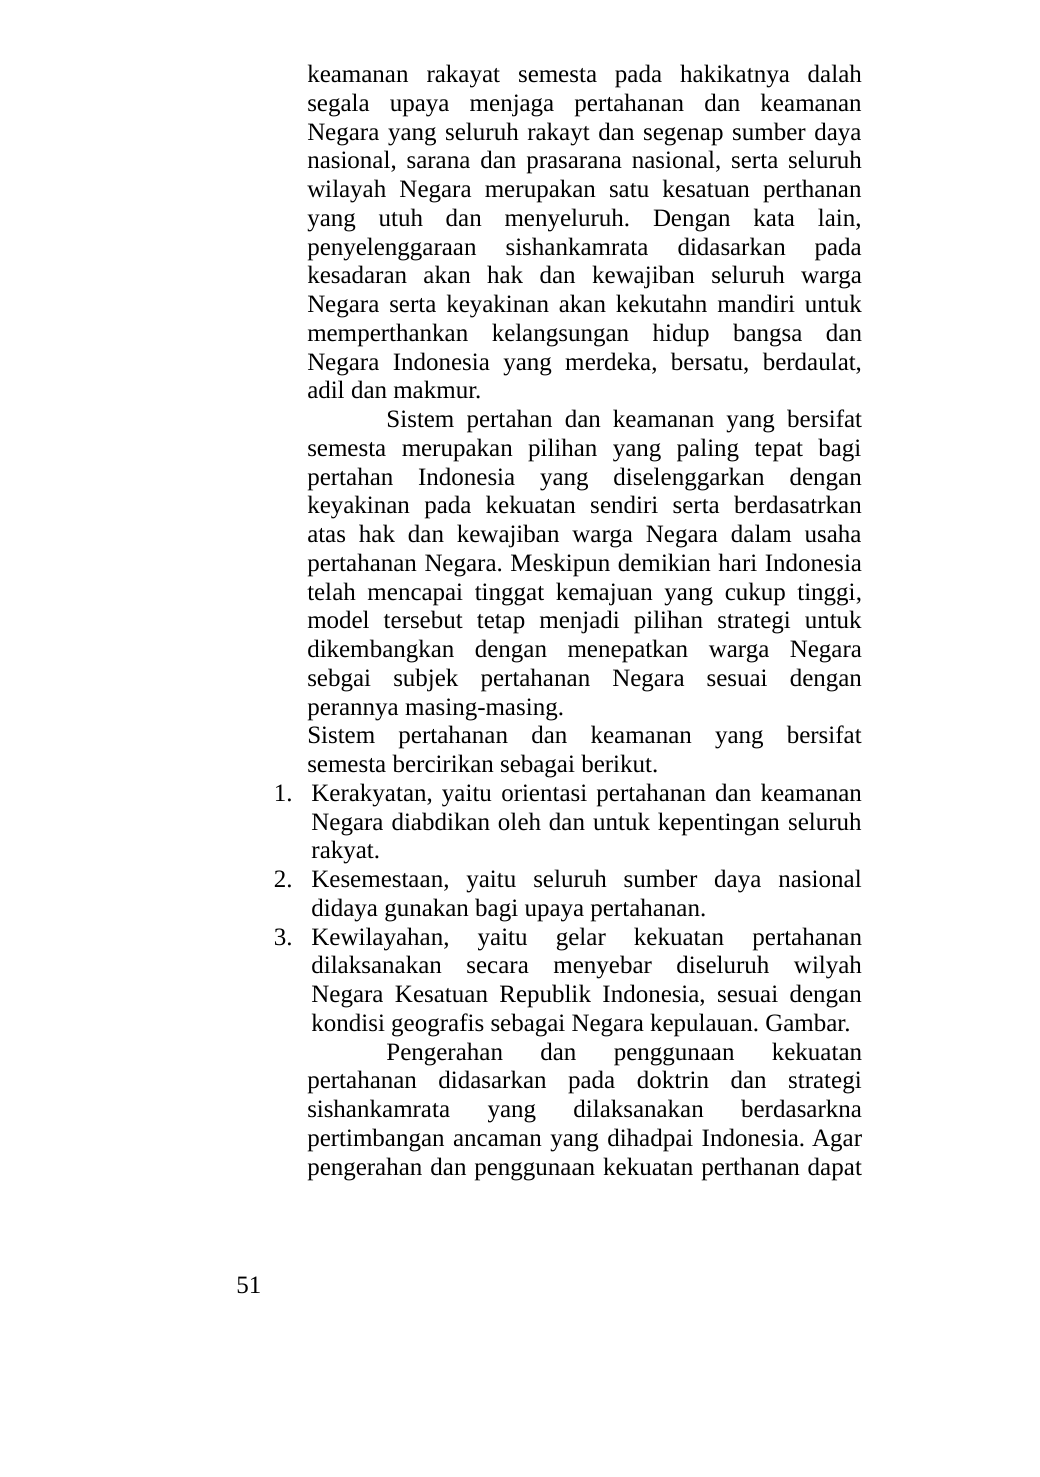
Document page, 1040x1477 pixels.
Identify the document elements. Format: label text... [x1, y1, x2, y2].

text Sistem pertahan dan keamanan yang bersifat semesta merupakan pilihan yang paling tepat bagi pertahan Indonesia yang diselenggarkan dengan keyakinan pada kekuatan sendiri serta berdasatrkan atas hak dan kewajiban warga Negara dalam usaha pertahanan Negara. Meskipun demikian hari Indonesia telah mencapai tinggat kemajuan yang cukup tinggi, model tersebut tetap menjadi pilihan strategi untuk dikembangkan dengan menepatkan warga Negara sebgai subjek pertahanan Negara sesuai dengan perannya masing-masing. [307, 404, 862, 720]
text Sistem pertahanan dan keamanan yang bersifat semesta bercirikan sebagai berikut. [307, 720, 862, 778]
list Kesemestaan, yaitu seluruh sumber daya nasional didaya gunakan bagi upaya pertahanan. [274, 864, 862, 922]
text Pengerahan dan penggunaan kekuatan pertahanan didasarkan pada doktrin dan strategi sishankamrata yang dilaksanakan berdasarkna pertimbangan ancaman yang dihadpai Indonesia. Agar pengerahan dan penggunaan kekuatan perthanan dapat [307, 1037, 862, 1180]
text keamanan rakayat semesta pada hakikatnya dalah segala upaya menjaga pertahanan dan keamanan Negara yang seluruh rakayt dan segenap sumber daya nasional, sarana dan prasarana nasional, serta seluruh wilayah Negara merupakan satu kesatuan perthanan yang utuh dan menyeluruh. Dengan kata lain, penyelenggaraan sishankamrata didasarkan pada kesadaran akan hak dan kewajiban seluruh warga Negara serta keyakinan akan kekutahn mandiri untuk memperthankan kelangsungan hidup bangsa dan Negara Indonesia yang merdeka, bersatu, berdaulat, adil dan makmur. [307, 59, 862, 404]
list Kewilayahan, yaitu gelar kekuatan pertahanan dilaksanakan secara menyebar diseluruh wilyah Negara Kesatuan Republik Indonesia, sesuai dengan kondisi geografis sebagai Negara kepulauan. Gambar. [274, 922, 862, 1037]
list Kerakyatan, yaitu orientasi pertahanan dan keamanan Negara diabdikan oleh dan untuk kepentingan seluruh rakyat. [274, 778, 862, 864]
